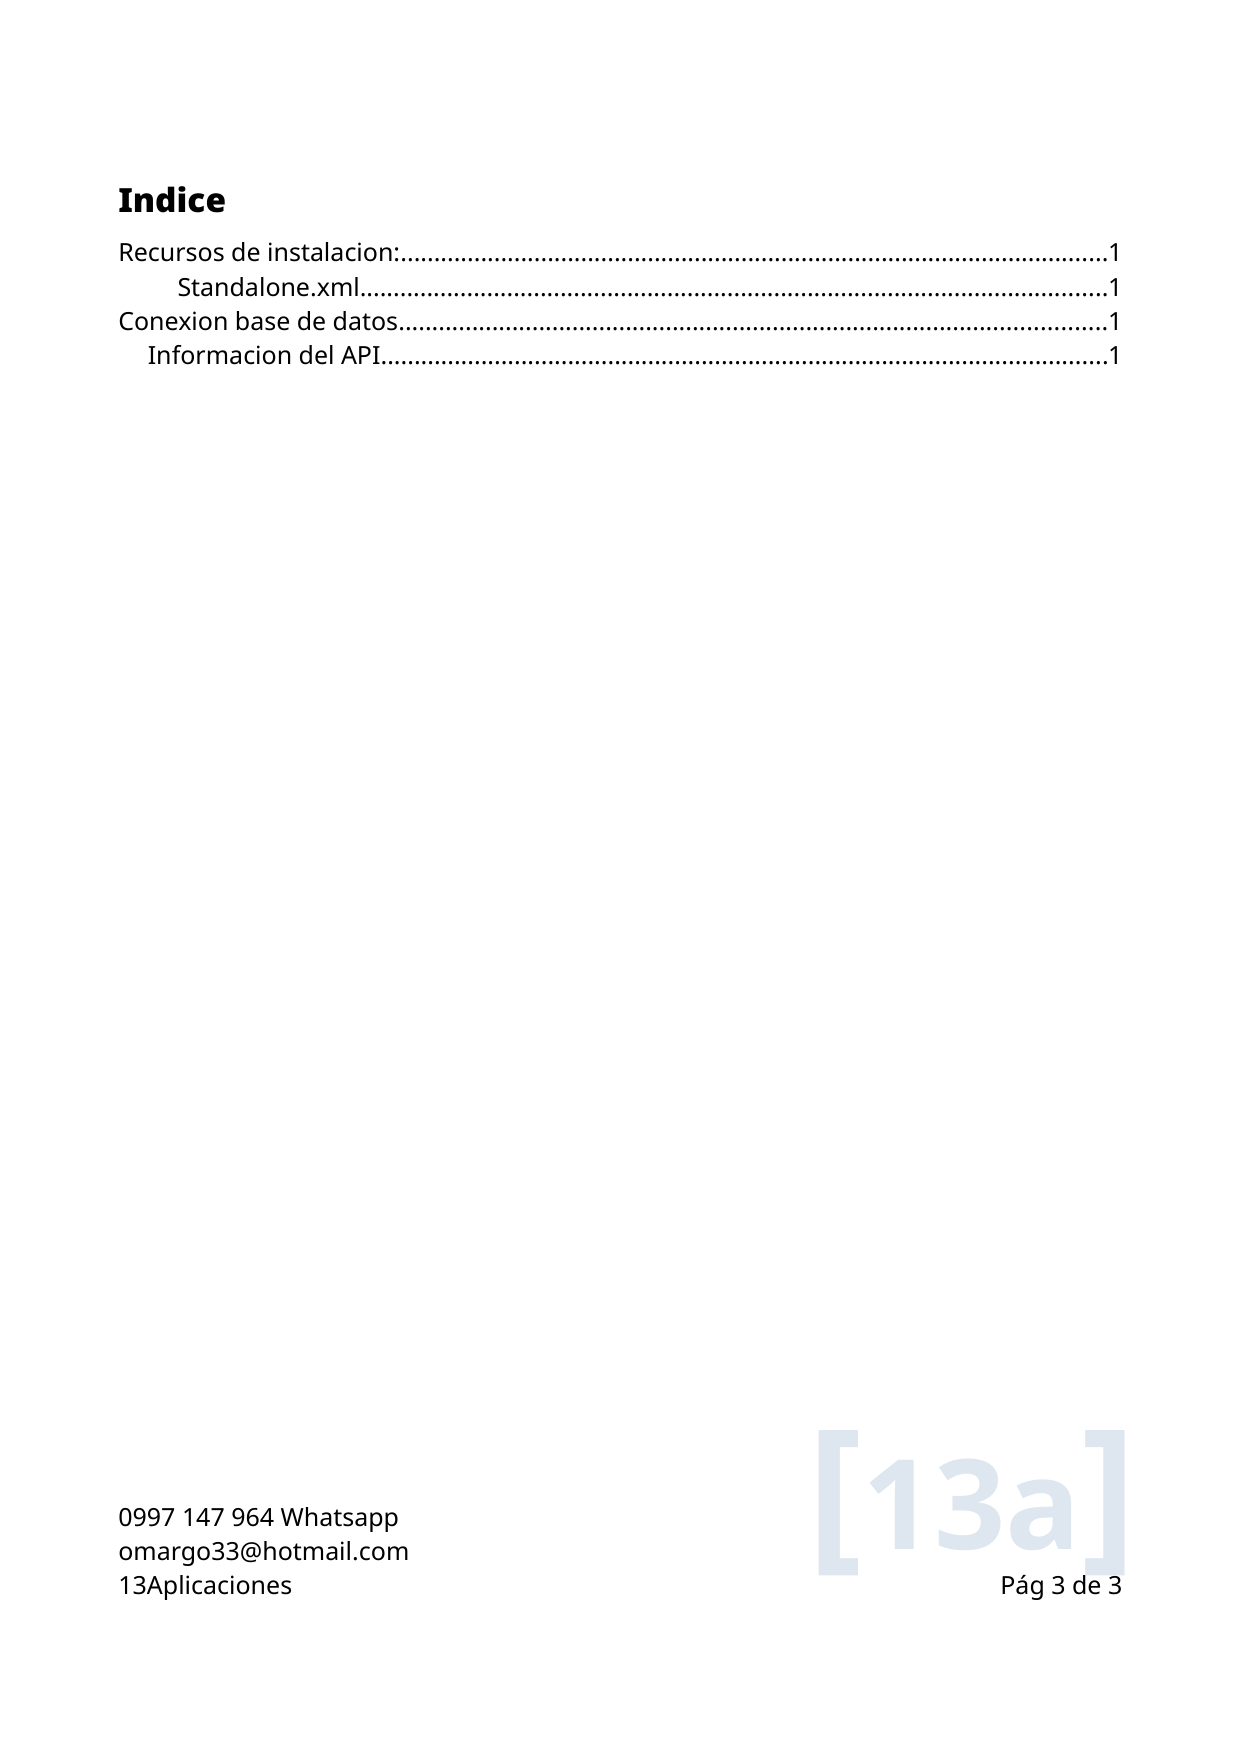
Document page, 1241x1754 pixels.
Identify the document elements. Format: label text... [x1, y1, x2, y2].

text Informacion del API 1 [148, 337, 1122, 371]
text Standalone.xml 1 [177, 269, 1122, 303]
text Recursos de instalacion: 1 [118, 235, 1122, 269]
subtitle Indice [118, 177, 1122, 223]
text Conexion base de datos 1 [118, 303, 1122, 337]
